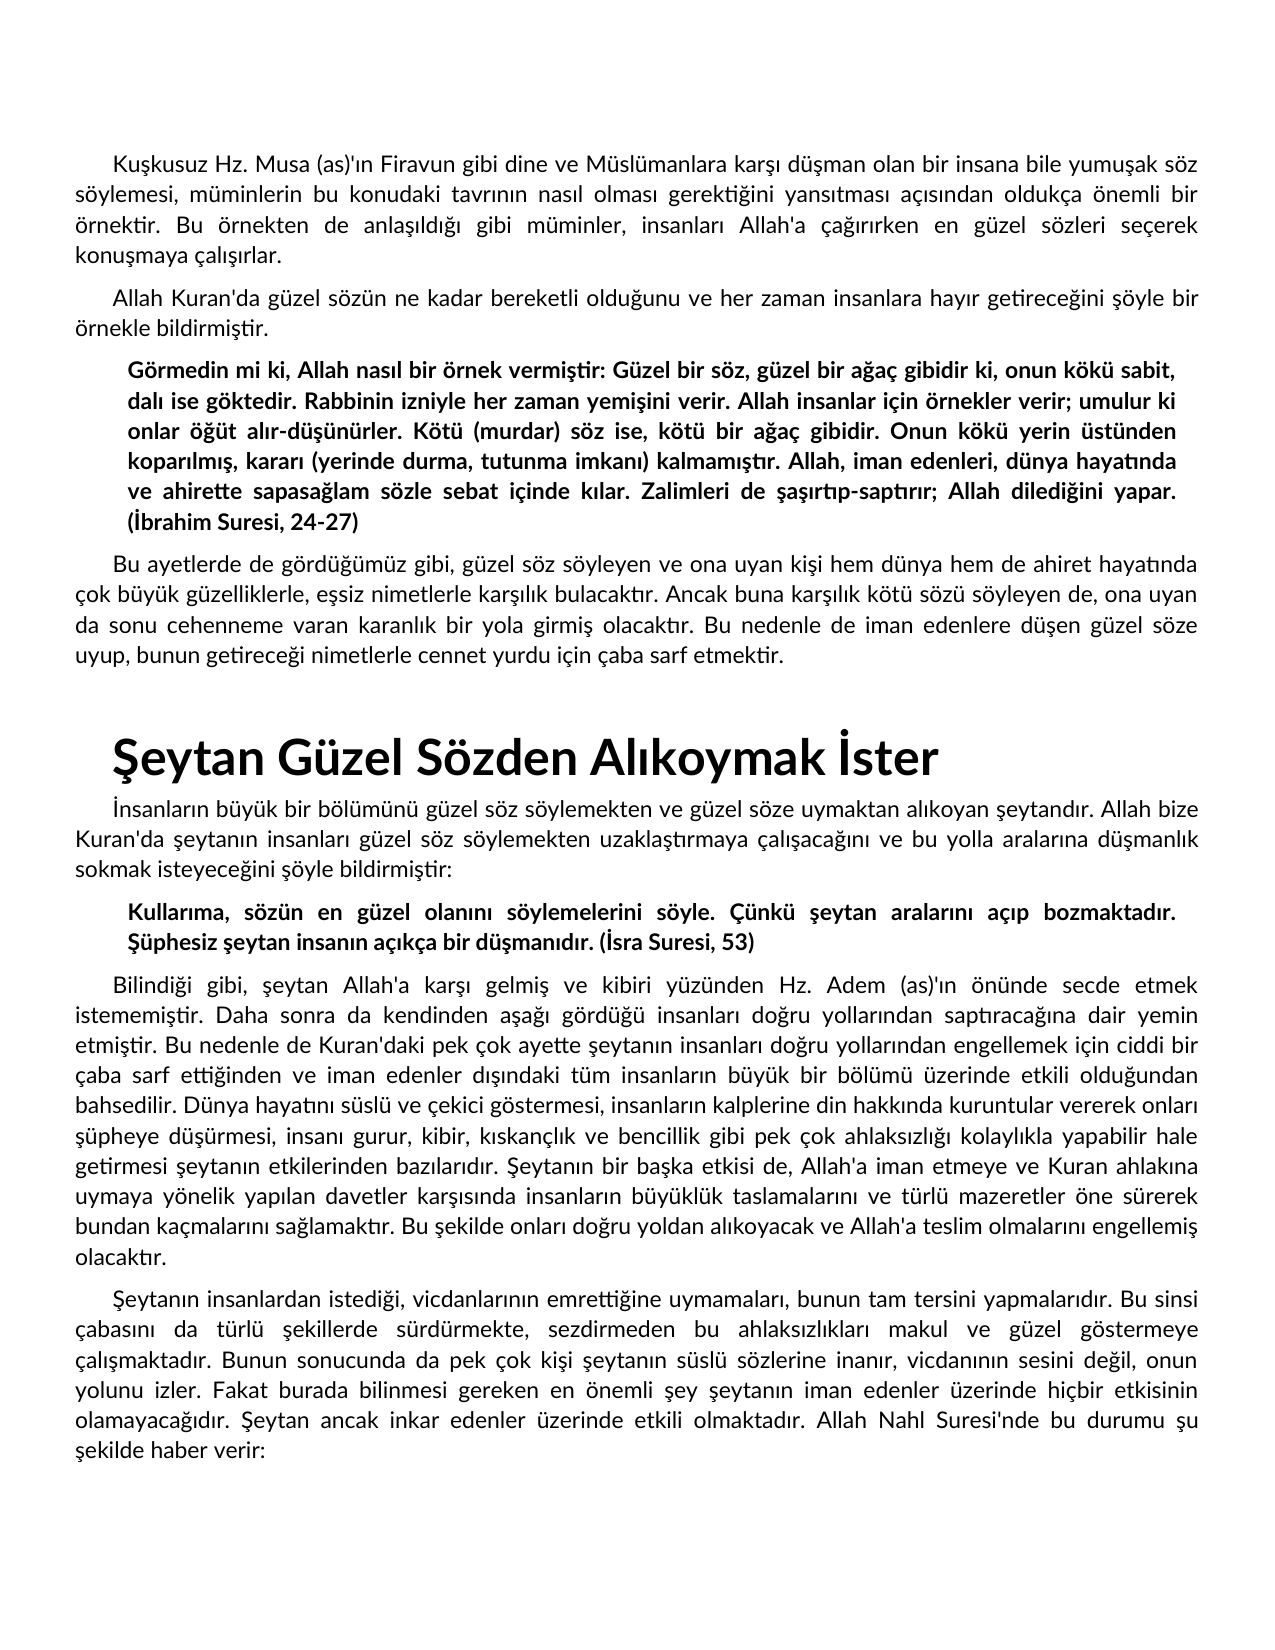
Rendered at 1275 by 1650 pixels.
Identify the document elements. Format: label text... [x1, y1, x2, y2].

text Bu ayetlerde de gördüğümüz gibi, güzel söz söyleyen ve ona uyan kişi hem dünya hem de ahiret hayatında çok büyük güzelliklerle, eşsiz nimetlerle karşılık bulacaktır. Ancak buna karşılık kötü sözü söyleyen de, ona uyan da sonu cehenneme varan karanlık bir yola girmiş olacaktır. Bu nedenle de iman edenlere düşen güzel söze uyup, bunun getireceği nimetlerle cennet yurdu için çaba sarf etmektir. [75, 550, 1200, 668]
text Allah Kuran'da güzel sözün ne kadar bereketli olduğunu ve her zaman insanlara hayır getireceğini şöyle bir örnekle bildirmiştir. [75, 283, 1200, 341]
text Kuşkusuz Hz. Musa (as)'ın Firavun gibi dine ve Müslümanlara karşı düşman olan bir insana bile yumuşak söz söylemesi, müminlerin bu konudaki tavrının nasıl olması gerektiğini yansıtması açısından oldukça önemli bir örnektir. Bu örnekten de anlaşıldığı gibi müminler, insanları Allah'a çağırırken en güzel sözleri seçerek konuşmaya çalışırlar. [75, 150, 1200, 268]
text Görmedin mi ki, Allah nasıl bir örnek vermiştir: Güzel bir söz, güzel bir ağaç gibidir ki, onun kökü sabit, dalı ise göktedir. Rabbinin izniyle her zaman yemişini verir. Allah insanlar için örnekler verir; umulur ki onlar öğüt alır-düşünürler. Kötü (murdar) söz ise, kötü bir ağaç gibidir. Onun kökü yerin üstünden koparılmış, kararı (yerinde durma, tutunma imkanı) kalmamıştır. Allah, iman edenleri, dünya hayatında ve ahirette sapasağlam sözle sebat içinde kılar. Zalimleri de şaşırtıp-saptırır; Allah dilediğini yapar. (İbrahim Suresi, 24-27) [127, 356, 1177, 535]
text Kullarıma, sözün en güzel olanını söylemelerini söyle. Çünkü şeytan aralarını açıp bozmaktadır. Şüphesiz şeytan insanın açıkça bir düşmanıdır. (İsra Suresi, 53) [127, 897, 1177, 955]
subtitle Şeytan Güzel Sözden Alıkoymak İster [112, 726, 1200, 786]
text İnsanların büyük bir bölümünü güzel söz söylemekten ve güzel söze uymaktan alıkoyan şeytandır. Allah bize Kuran'da şeytanın insanları güzel söz söylemekten uzaklaştırmaya çalışacağını ve bu yolla aralarına düşmanlık sokmak isteyeceğini şöyle bildirmiştir: [75, 794, 1200, 882]
text Şeytanın insanlardan istediği, vicdanlarının emrettiğine uymamaları, bunun tam tersini yapmalarıdır. Bu sinsi çabasını da türlü şekillerde sürdürmekte, sezdirmeden bu ahlaksızlıkları makul ve güzel göstermeye çalışmaktadır. Bunun sonucunda da pek çok kişi şeytanın süslü sözlerine inanır, vicdanının sesini değil, onun yolunu izler. Fakat burada bilinmesi gereken en önemli şey şeytanın iman edenler üzerinde hiçbir etkisinin olamayacağıdır. Şeytan ancak inkar edenler üzerinde etkili olmaktadır. Allah Nahl Suresi'nde bu durumu şu şekilde haber verir: [75, 1285, 1200, 1463]
text Bilindiği gibi, şeytan Allah'a karşı gelmiş ve kibiri yüzünden Hz. Adem (as)'ın önünde secde etmek istememiştir. Daha sonra da kendinden aşağı gördüğü insanları doğru yollarından saptıracağına dair yemin etmiştir. Bu nedenle de Kuran'daki pek çok ayette şeytanın insanları doğru yollarından engellemek için ciddi bir çaba sarf ettiğinden ve iman edenler dışındaki tüm insanların büyük bir bölümü üzerinde etkili olduğundan bahsedilir. Dünya hayatını süslü ve çekici göstermesi, insanların kalplerine din hakkında kuruntular vererek onları şüpheye düşürmesi, insanı gurur, kibir, kıskançlık ve bencillik gibi pek çok ahlaksızlığı kolaylıkla yapabilir hale getirmesi şeytanın etkilerinden bazılarıdır. Şeytanın bir başka etkisi de, Allah'a iman etmeye ve Kuran ahlakına uymaya yönelik yapılan davetler karşısında insanların büyüklük taslamalarını ve türlü mazeretler öne sürerek bundan kaçmalarını sağlamaktır. Bu şekilde onları doğru yoldan alıkoyacak ve Allah'a teslim olmalarını engellemiş olacaktır. [75, 970, 1200, 1270]
